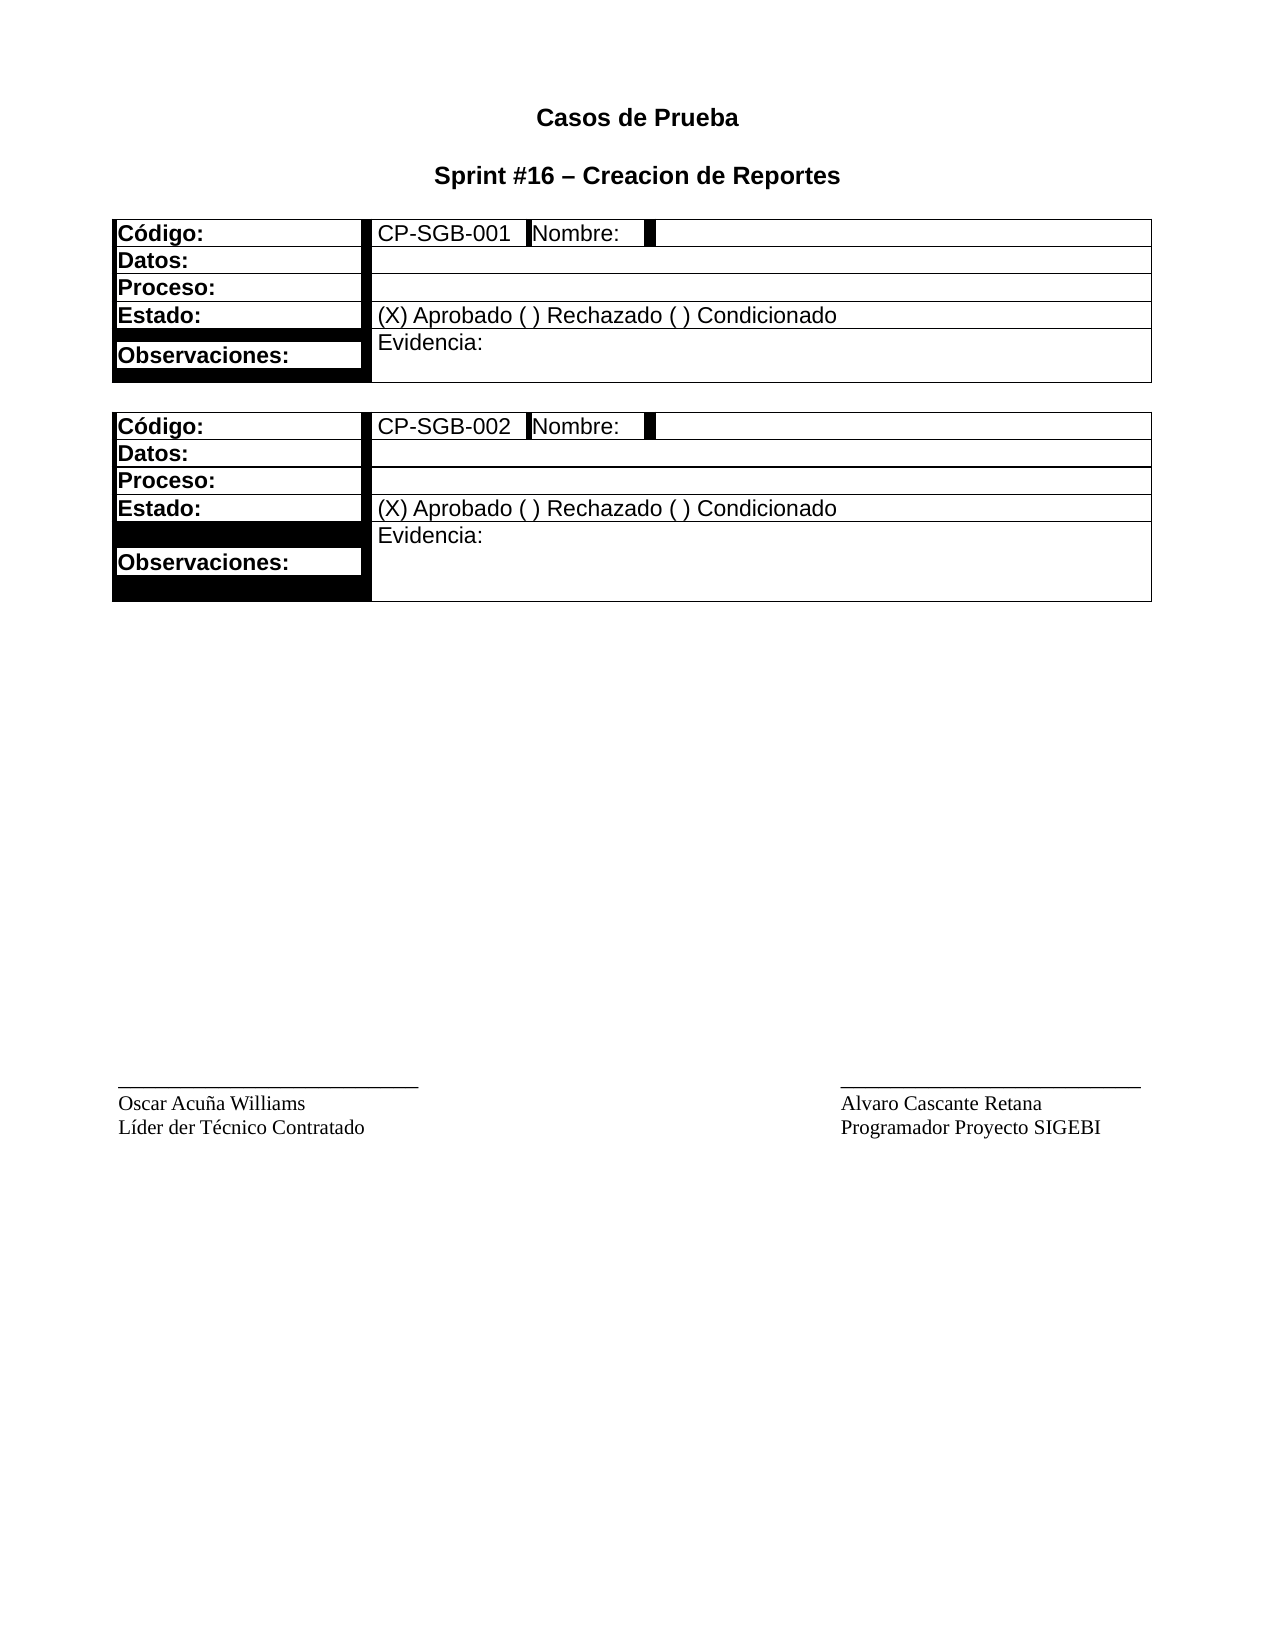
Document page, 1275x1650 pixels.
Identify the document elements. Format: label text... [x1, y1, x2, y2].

table_header Código: [361, 220, 371, 246]
text Líder der Técnico Contratado Programador Proyecto SIGEBI [118, 1115, 1157, 1139]
table_header [656, 220, 661, 246]
table_cell Observaciones: [113, 329, 371, 382]
table_cell [1140, 274, 1151, 301]
table_cell Estado: [361, 495, 371, 521]
table_cell [372, 468, 377, 494]
table_header Nombre: [644, 413, 655, 439]
table_cell Proceso: [361, 274, 371, 301]
table_cell Evidencia: [1140, 329, 1151, 382]
table_cell Datos: [361, 440, 371, 466]
table_header Código: [361, 413, 371, 439]
text ________________________ ________________________ [118, 1062, 1157, 1091]
table_cell [1140, 247, 1151, 273]
table_header CP-SGB-002 [515, 413, 526, 439]
table_cell Evidencia: [1140, 522, 1151, 601]
table_cell Estado: [361, 302, 371, 328]
table_header [1140, 220, 1151, 246]
table_cell [1140, 468, 1151, 494]
table_cell Datos: [361, 247, 371, 273]
table_header CP-SGB-001 [515, 220, 526, 246]
table_cell [1140, 440, 1151, 466]
table_header [656, 413, 661, 439]
table_cell [372, 440, 377, 466]
table_cell Evidencia: [372, 522, 377, 601]
table_cell Evidencia: [372, 329, 377, 382]
table_cell Proceso: [361, 468, 371, 494]
table_cell [372, 247, 377, 273]
text Sprint #16 – Creacion de Reportes [118, 161, 1157, 190]
table_cell Observaciones: [113, 522, 371, 601]
table_cell [372, 274, 377, 301]
text Casos de Prueba [118, 103, 1157, 132]
table_header Nombre: [644, 220, 655, 246]
text Oscar Acuña Williams Alvaro Cascante Retana [118, 1091, 1157, 1115]
table_header [1140, 413, 1151, 439]
